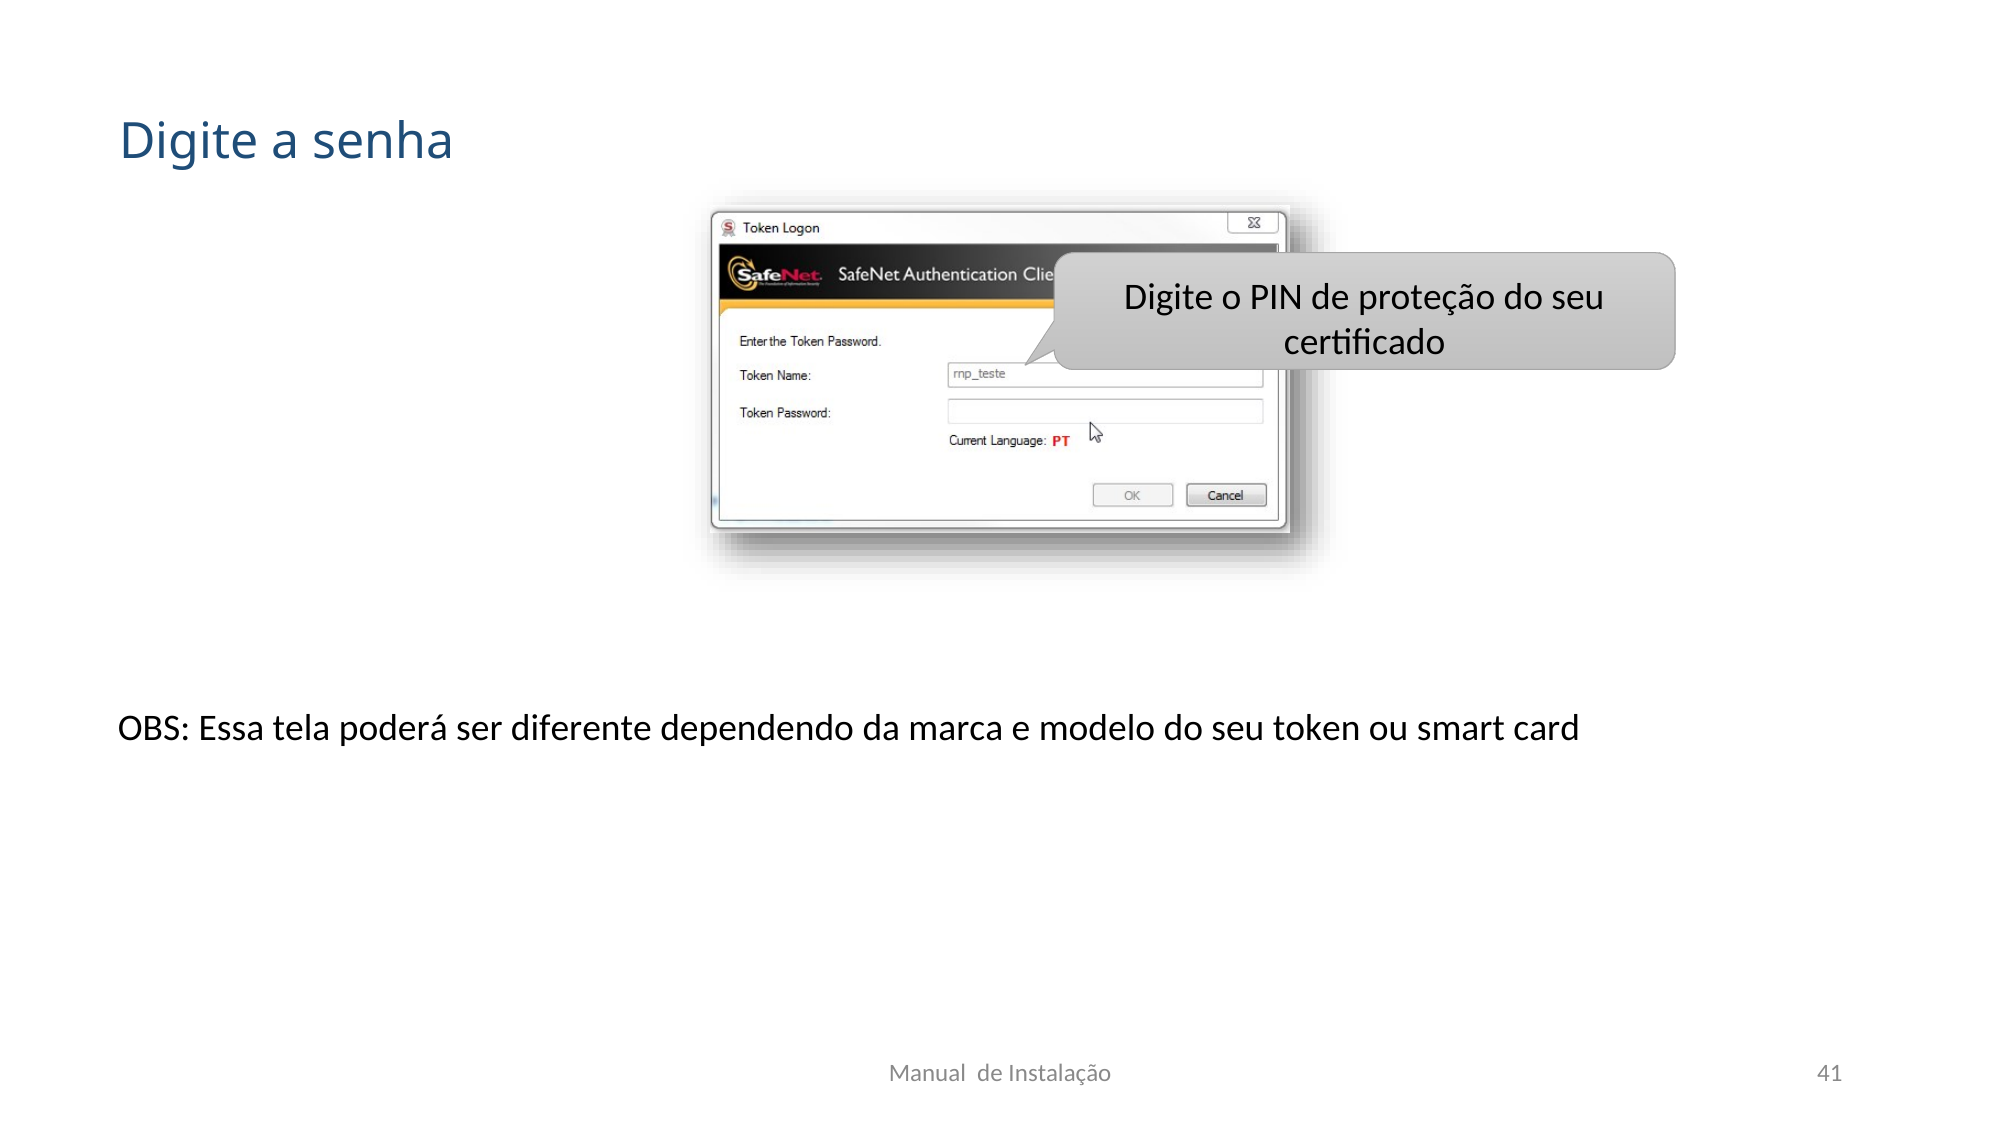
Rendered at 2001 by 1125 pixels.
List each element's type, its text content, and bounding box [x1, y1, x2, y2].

subtitle Digite a senha [119, 106, 1842, 174]
text OBS: Essa tela poderá ser diferente dependendo da marca e modelo do seu token ou smart card [118, 704, 1842, 749]
